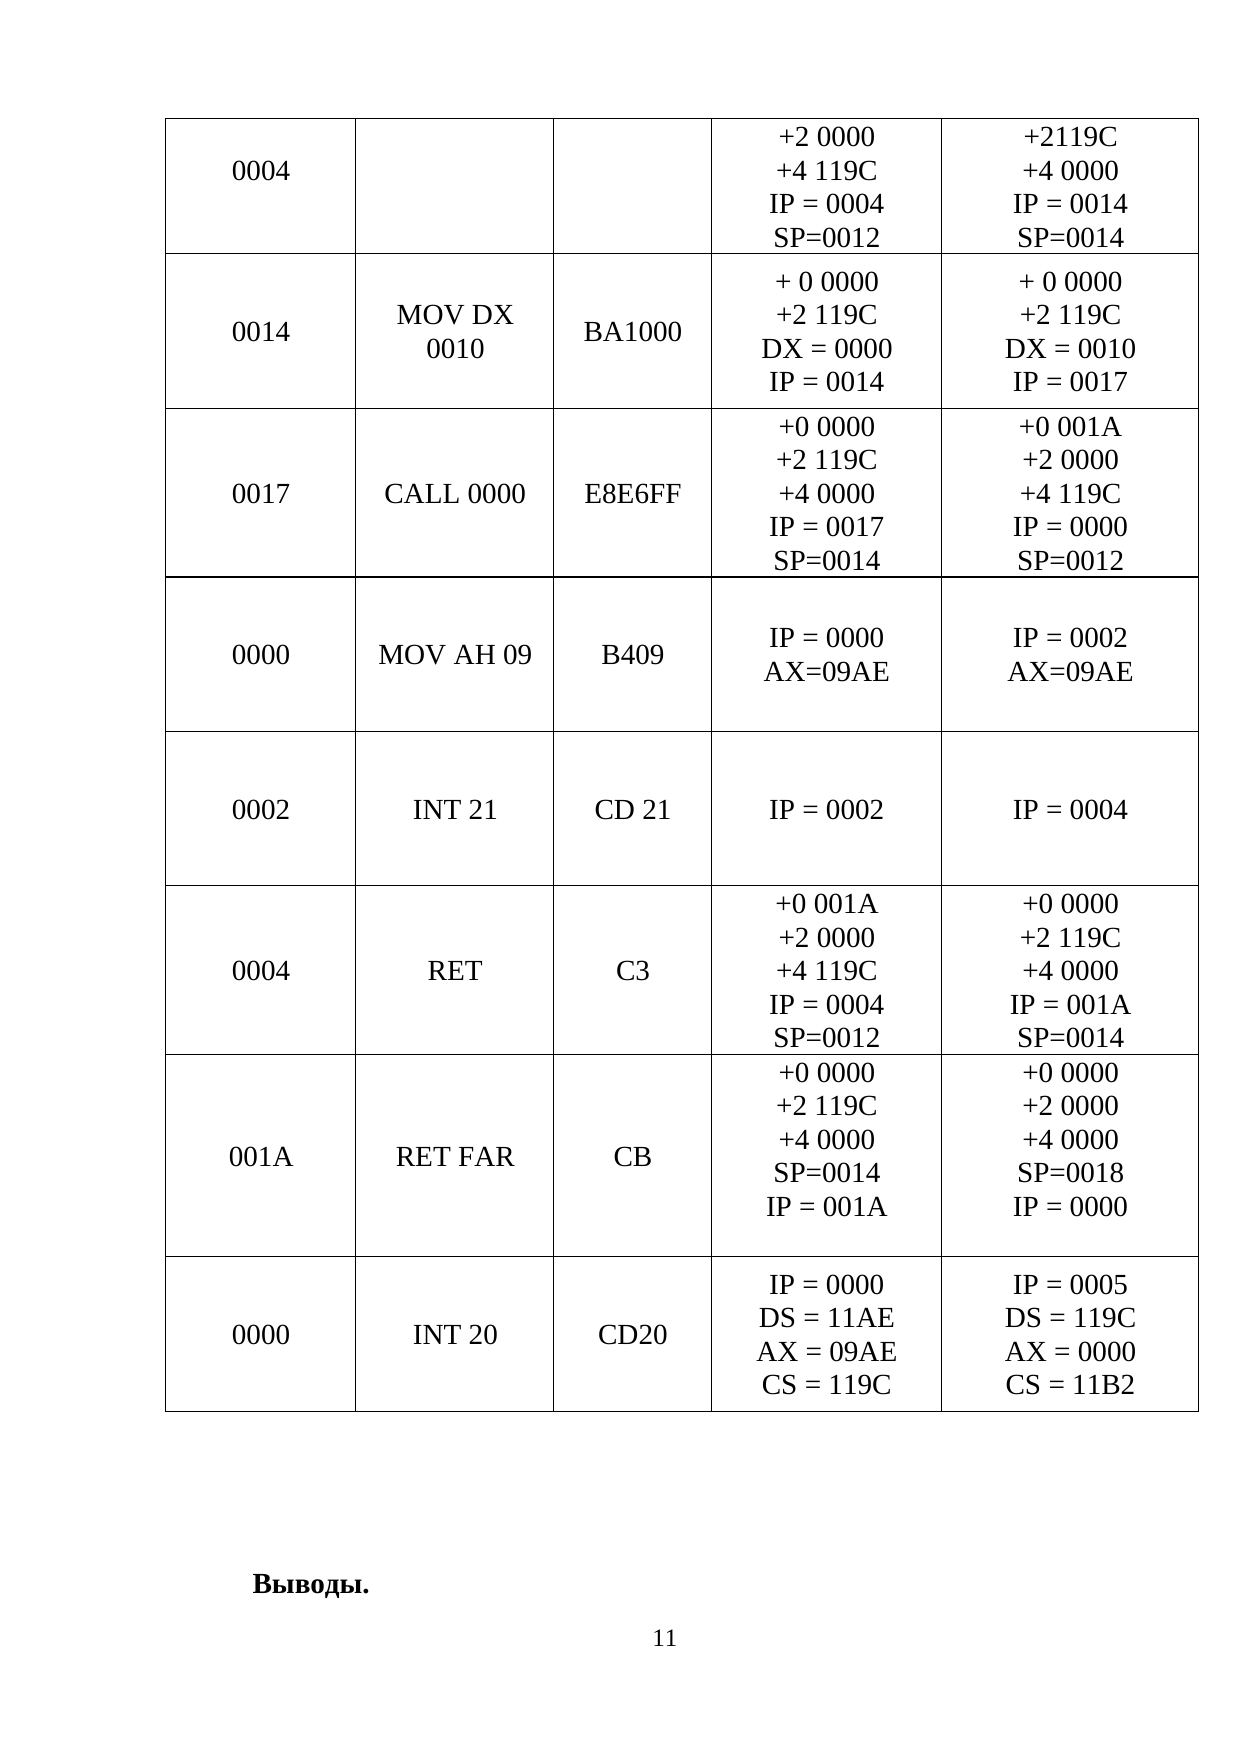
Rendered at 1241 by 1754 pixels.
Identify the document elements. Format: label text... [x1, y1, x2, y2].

table_cell IP = 0005 DS = 119C AX = 0000 CS = 11B2 [942, 1257, 1198, 1411]
table_cell CD20 [554, 1257, 711, 1411]
table_cell 001A [166, 1055, 355, 1256]
table_cell 0004 [166, 119, 355, 253]
table_cell INT 20 [356, 1257, 553, 1411]
table_cell 0002 [166, 732, 355, 885]
table_cell IP = 0002 [712, 732, 941, 885]
table_cell IP = 0004 [942, 732, 1198, 885]
table_cell CD 21 [554, 732, 711, 885]
table_cell INT 21 [356, 732, 553, 885]
table_cell +0 0000 +2 119C +4 0000 IP = 001A SP=0014 [942, 886, 1198, 1054]
table_cell IP = 0002 AX=09AE [942, 578, 1198, 731]
table_cell E8E6FF [554, 409, 711, 576]
table_cell BA1000 [554, 254, 711, 408]
table_cell MOV AH 09 [356, 578, 553, 731]
table_cell CB [554, 1055, 711, 1256]
table_cell IP = 0000 DS = 11AE AX = 09AE CS = 119C [712, 1257, 941, 1411]
table_cell +2 0000 +4 119С IP = 0004 SP=0012 [712, 119, 941, 253]
table_cell +0 001A +2 0000 +4 119C IP = 0004 SP=0012 [712, 886, 941, 1054]
table_cell RET [356, 886, 553, 1054]
table_cell [554, 119, 711, 253]
table_cell 0000 [166, 1257, 355, 1411]
table_cell RET FAR [356, 1055, 553, 1256]
table_cell +0 0000 +2 0000 +4 0000 SP=0018 IP = 0000 [942, 1055, 1198, 1256]
table_cell 0000 [166, 578, 355, 731]
table_cell +0 001A +2 0000 +4 119C IP = 0000 SP=0012 [942, 409, 1198, 576]
list Выводы. [252, 1566, 1152, 1599]
table_cell 0004 [166, 886, 355, 1054]
table_cell C3 [554, 886, 711, 1054]
table_cell +0 0000 +2 119C +4 0000 SP=0014 IP = 001A [712, 1055, 941, 1256]
table_cell + 0 0000 +2 119C DX = 0010 IP = 0017 [942, 254, 1198, 408]
table_cell +2119С +4 0000 IP = 0014 SP=0014 [942, 119, 1198, 253]
table_cell IP = 0000 AX=09AE [712, 578, 941, 731]
table_cell CALL 0000 [356, 409, 553, 576]
table_cell +0 0000 +2 119C +4 0000 IP = 0017 SP=0014 [712, 409, 941, 576]
table_cell + 0 0000 +2 119C DX = 0000 IP = 0014 [712, 254, 941, 408]
table_cell [356, 119, 553, 253]
table_cell MOV DX 0010 [356, 254, 553, 408]
table_cell 0014 [166, 254, 355, 408]
table_cell 0017 [166, 409, 355, 576]
table_cell B409 [554, 578, 711, 731]
